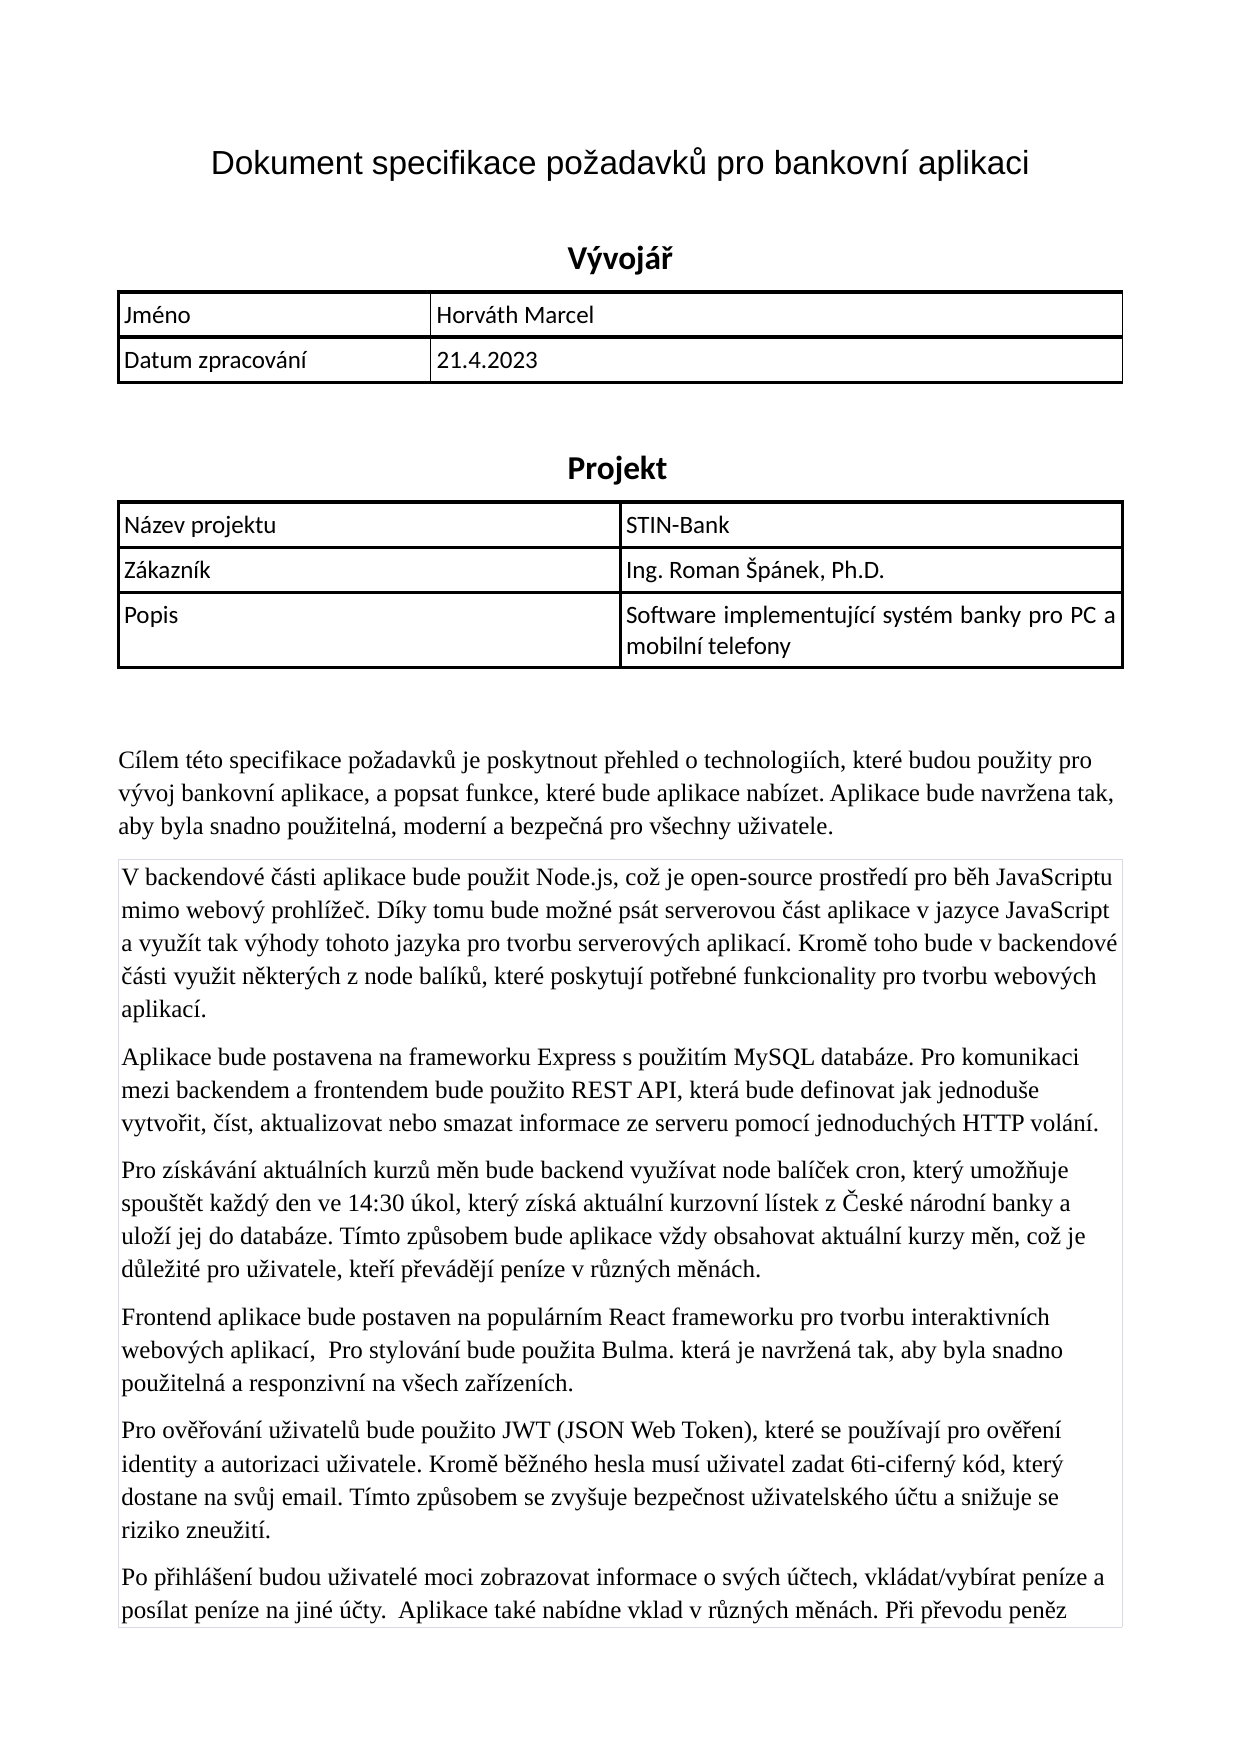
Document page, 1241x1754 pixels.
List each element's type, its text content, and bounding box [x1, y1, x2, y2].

table_header Název projektu [120, 504, 619, 546]
text Frontend aplikace bude postaven na populárním React frameworku pro tvorbu interaktivních webových aplikací, Pro stylování bude použita Bulma. která je navržená tak, aby byla snadno použitelná a responzivní na všech zařízeních. [119, 1299, 1122, 1397]
table_cell Ing. Roman Špánek, Ph.D. [622, 549, 1121, 591]
text Projekt [118, 447, 1122, 488]
table_header Horváth Marcel [431, 294, 1122, 335]
table_cell Zákazník [120, 549, 619, 591]
subtitle Dokument specifikace požadavků pro bankovní aplikaci [118, 143, 1122, 182]
text Aplikace bude postavena na frameworku Express s použitím MySQL databáze. Pro komunikaci mezi backendem a frontendem bude použito REST API, která bude definovat jak jednoduše vytvořit, číst, aktualizovat nebo smazat informace ze serveru pomocí jednoduchých HTTP volání. [119, 1039, 1122, 1136]
table_header STIN-Bank [622, 504, 1121, 546]
table_cell Datum zpracování [120, 339, 430, 381]
text Cílem této specifikace požadavků je poskytnout přehled o technologiích, které budou použity pro vývoj bankovní aplikace, a popsat funkce, které bude aplikace nabízet. Aplikace bude navržena tak, aby byla snadno použitelná, moderní a bezpečná pro všechny uživatele. [118, 745, 1122, 840]
table_header Jméno [120, 294, 430, 335]
text Vývojář [118, 237, 1122, 278]
table_cell 21.4.2023 [431, 339, 1122, 381]
text Po přihlášení budou uživatelé moci zobrazovat informace o svých účtech, vkládat/vybírat peníze a posílat peníze na jiné účty. Aplikace také nabídne vklad v různých měnách. Při převodu peněz [119, 1559, 1122, 1627]
text Pro ověřování uživatelů bude použito JWT (JSON Web Token), které se používají pro ověření identity a autorizaci uživatele. Kromě běžného hesla musí uživatel zadat 6ti-ciferný kód, který dostane na svůj email. Tímto způsobem se zvyšuje bezpečnost uživatelského účtu a snižuje se riziko zneužití. [119, 1413, 1122, 1543]
text Pro získávání aktuálních kurzů měn bude backend využívat node balíček cron, který umožňuje spouštět každý den ve 14:30 úkol, který získá aktuální kurzovní lístek z České národní banky a uloží jej do databáze. Tímto způsobem bude aplikace vždy obsahovat aktuální kurzy měn, což je důležité pro uživatele, kteří převádějí peníze v různých měnách. [119, 1152, 1122, 1283]
table_cell Popis [120, 594, 619, 666]
table_cell Software implementující systém banky pro PC a mobilní telefony [622, 594, 1121, 666]
text V backendové části aplikace bude použit Node.js, což je open-source prostředí pro běh JavaScriptu mimo webový prohlížeč. Díky tomu bude možné psát serverovou část aplikace v jazyce JavaScript a využít tak výhody tohoto jazyka pro tvorbu serverových aplikací. Kromě toho bude v backendové části využit některých z node balíků, které poskytují potřebné funkcionality pro tvorbu webových aplikací. [119, 860, 1122, 1023]
